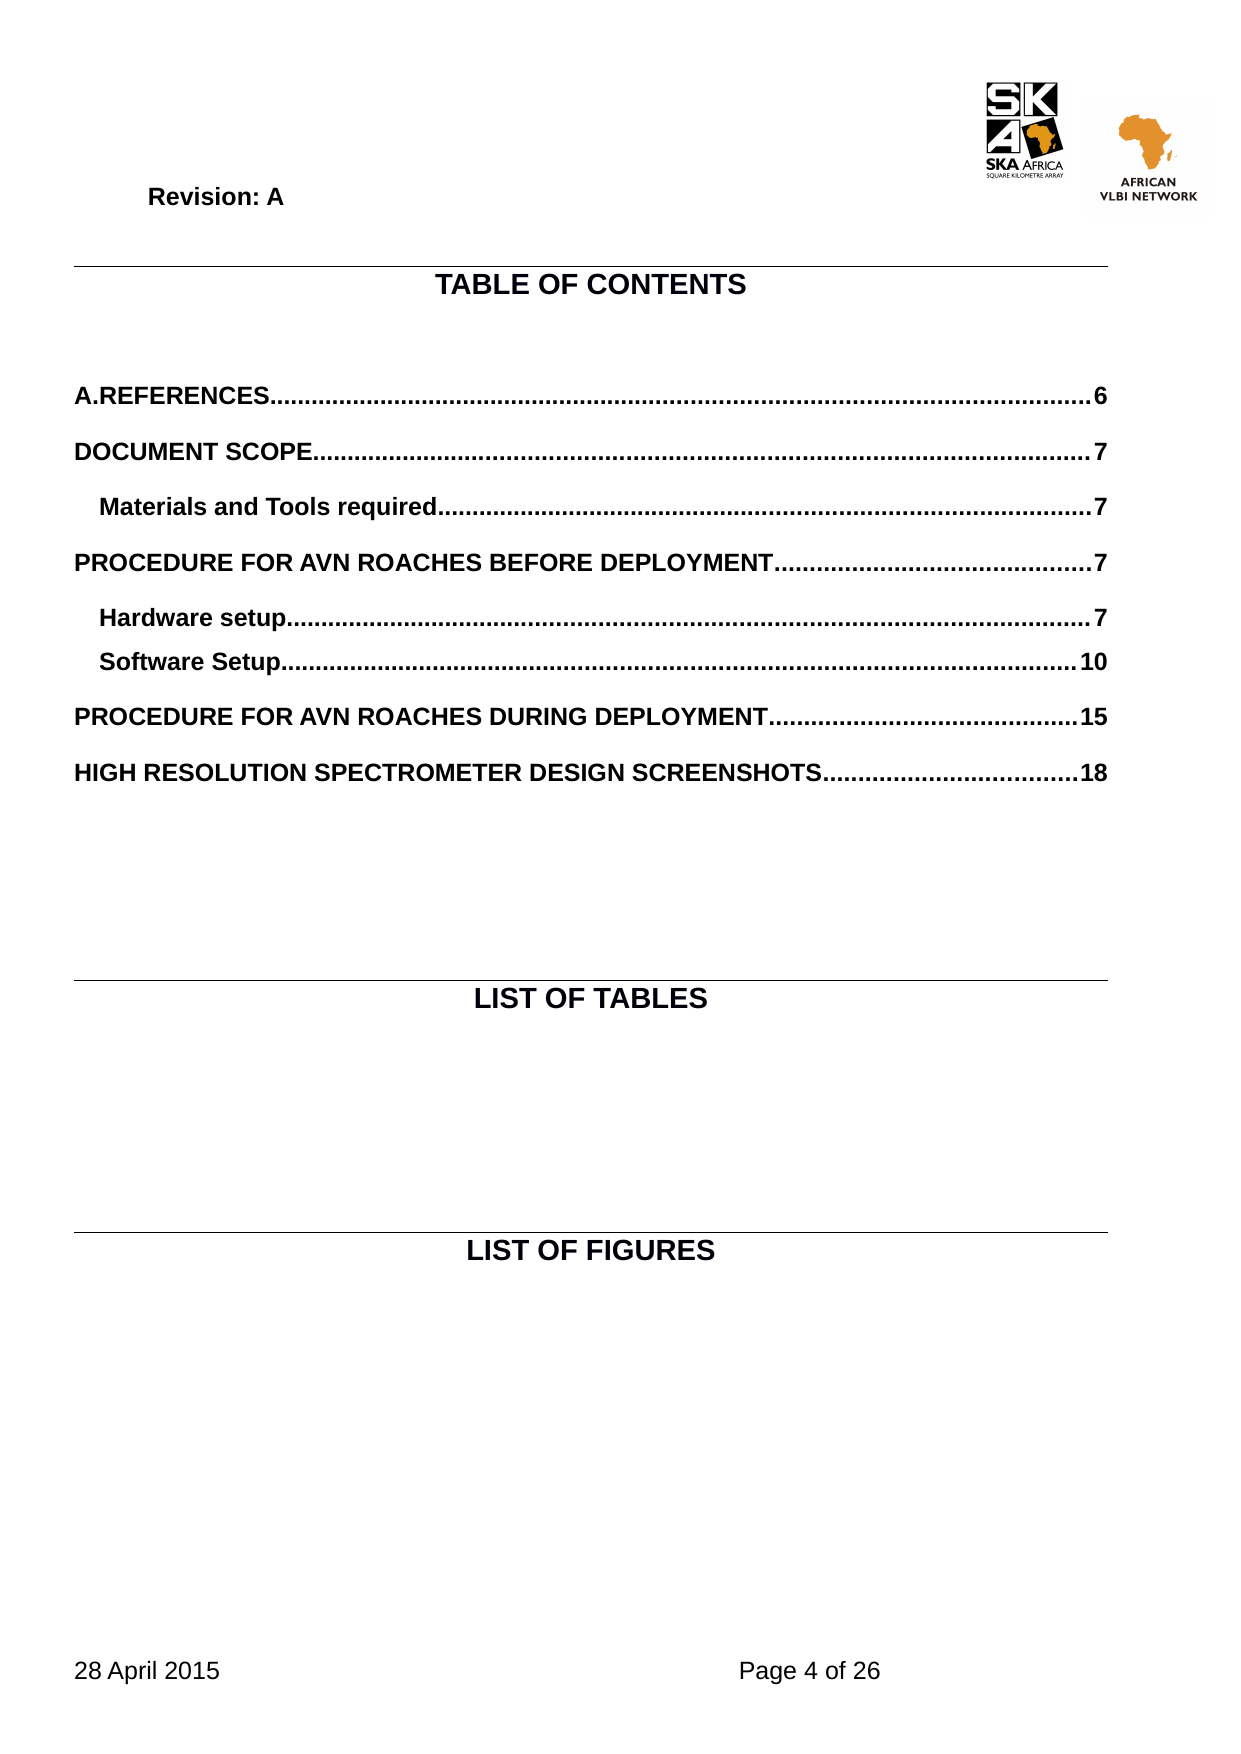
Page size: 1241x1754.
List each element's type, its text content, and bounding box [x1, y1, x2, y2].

picture [1086, 96, 1211, 220]
subtitle LIST OF TABLES [74, 981, 1108, 1014]
text High Resolution Spectrometer Design SCREENSHOTS 18 [74, 758, 1108, 787]
subtitle TABLE OF CONTENTS [74, 267, 1108, 300]
text a.REFERENCES 6 [74, 381, 1108, 410]
text Document scope 7 [74, 437, 1108, 465]
text Procedure for AVN Roaches during deployment 15 [74, 702, 1108, 731]
picture [983, 80, 1067, 181]
text Hardware setup 7 [99, 603, 1108, 632]
text Materials and Tools required 7 [99, 492, 1108, 521]
text Procedure for AVN Roaches before deployment 7 [74, 548, 1108, 577]
subtitle LIST OF FIGURES [74, 1233, 1108, 1266]
text Software Setup 10 [99, 647, 1108, 675]
